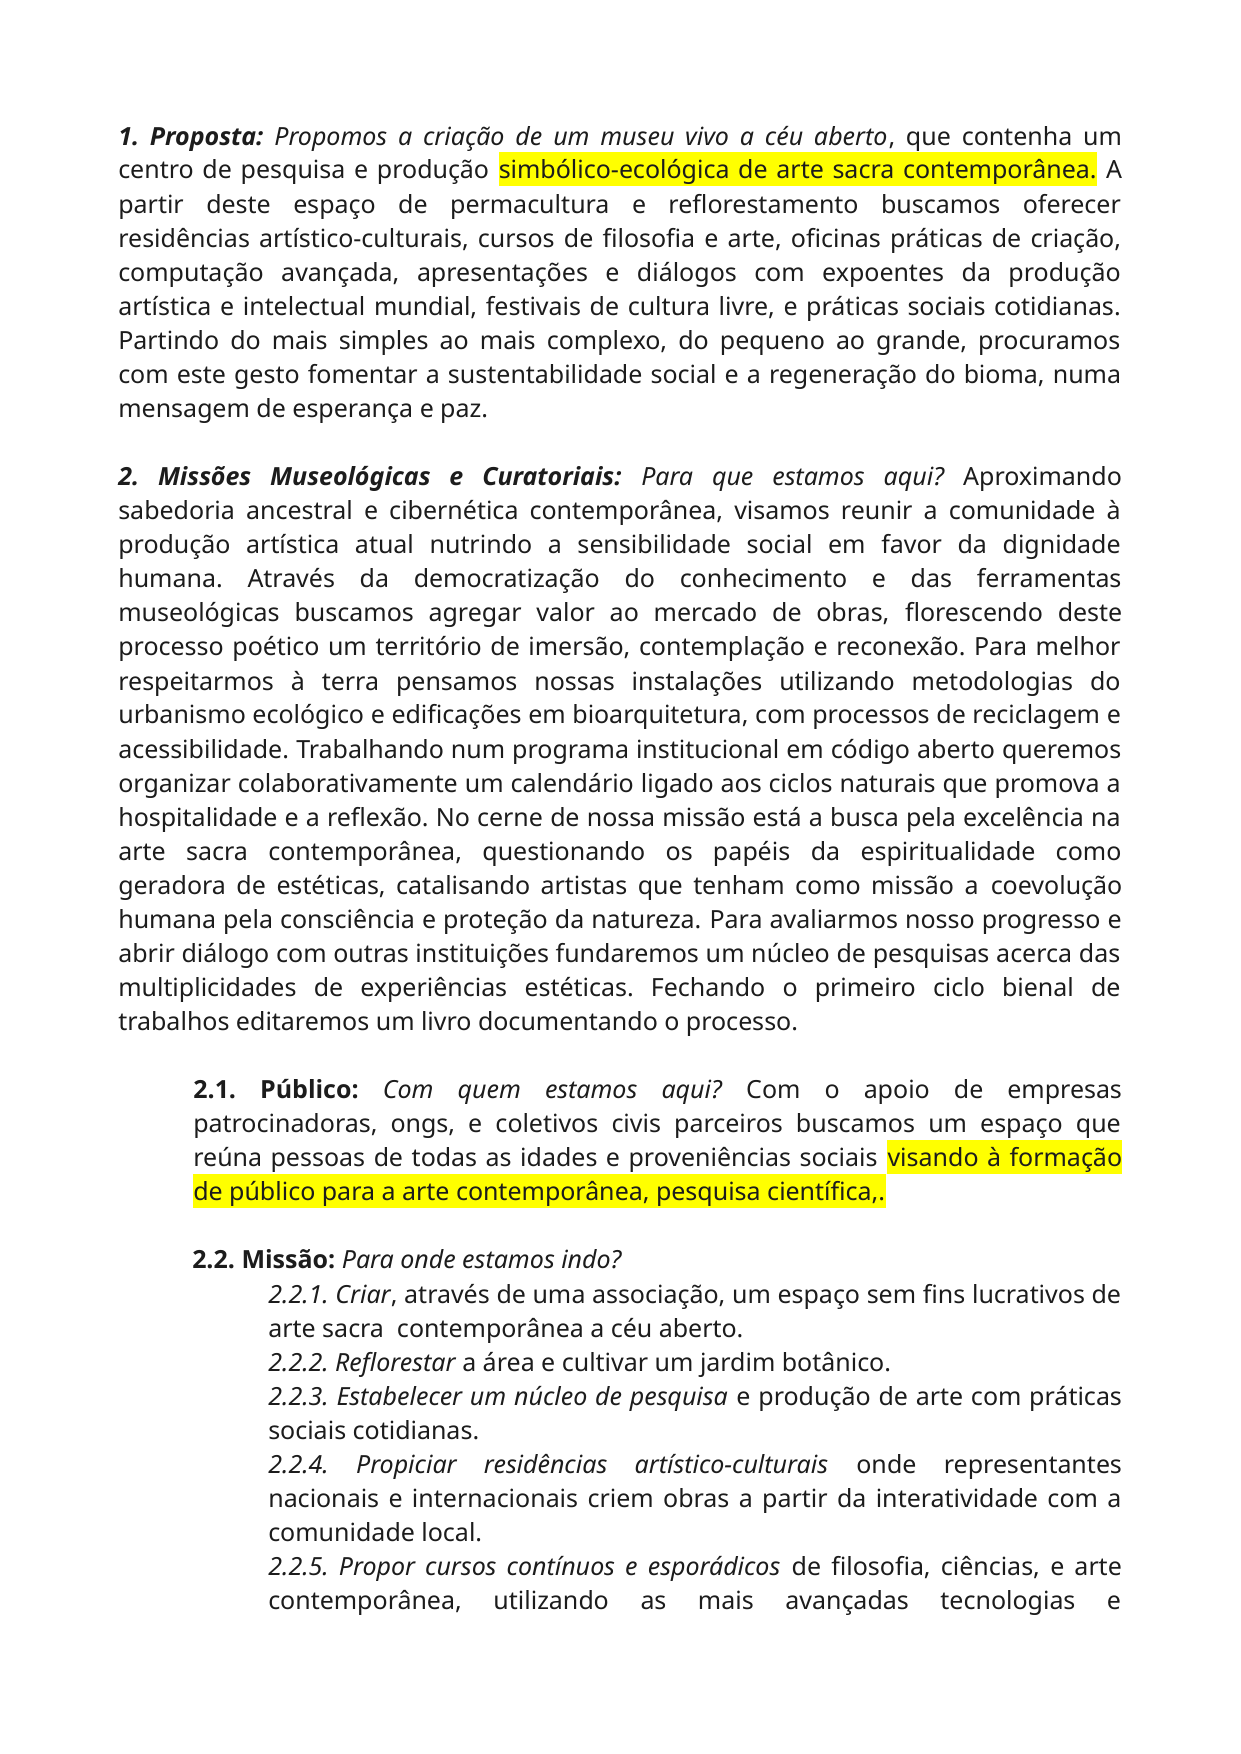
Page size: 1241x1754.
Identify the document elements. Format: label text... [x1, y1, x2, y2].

text 2.2.4. Propiciar residências artístico-culturais onde representantes nacionais e internacionais criem obras a partir da interatividade com a comunidade local. [268, 1447, 1122, 1549]
text 2.2.5. Propor cursos contínuos e esporádicos de filosofia, ciências, e arte contemporânea, utilizando as mais avançadas tecnologias e [268, 1549, 1122, 1617]
text 2. Missões Museológicas e Curatoriais: Para que estamos aqui? Aproximando sabedoria ancestral e cibernética contemporânea, visamos reunir a comunidade à produção artística atual nutrindo a sensibilidade social em favor da dignidade humana. Através da democratização do conhecimento e das ferramentas museológicas buscamos agregar valor ao mercado de obras, florescendo deste processo poético um território de imersão, contemplação e reconexão. Para melhor respeitarmos à terra pensamos nossas instalações utilizando metodologias do urbanismo ecológico e edificações em bioarquitetura, com processos de reciclagem e acessibilidade. Trabalhando num programa institucional em código aberto queremos organizar colaborativamente um calendário ligado aos ciclos naturais que promova a hospitalidade e a reflexão. No cerne de nossa missão está a busca pela excelência na arte sacra contemporânea, questionando os papéis da espiritualidade como geradora de estéticas, catalisando artistas que tenham como missão a coevolução humana pela consciência e proteção da natureza. Para avaliarmos nosso progresso e abrir diálogo com outras instituições fundaremos um núcleo de pesquisas acerca das multiplicidades de experiências estéticas. Fechando o primeiro ciclo bienal de trabalhos editaremos um livro documentando o processo. [118, 459, 1122, 1038]
text 2.2.3. Estabelecer um núcleo de pesquisa e produção de arte com práticas sociais cotidianas. [268, 1378, 1122, 1447]
text 2.2.1. Criar, através de uma associação, um espaço sem fins lucrativos de arte sacra contemporânea a céu aberto. [268, 1276, 1122, 1344]
text 1. Proposta: Propomos a criação de um museu vivo a céu aberto, que contenha um centro de pesquisa e produção simbólico-ecológica de arte sacra contemporânea. A partir deste espaço de permacultura e reflorestamento buscamos oferecer residências artístico-culturais, cursos de filosofia e arte, oficinas práticas de criação, computação avançada, apresentações e diálogos com expoentes da produção artística e intelectual mundial, festivais de cultura livre, e práticas sociais cotidianas. Partindo do mais simples ao mais complexo, do pequeno ao grande, procuramos com este gesto fomentar a sustentabilidade social e a regeneração do bioma, numa mensagem de esperança e paz. [118, 118, 1122, 425]
text 2.1. Público: Com quem estamos aqui? Com o apoio de empresas patrocinadoras, ongs, e coletivos civis parceiros buscamos um espaço que reúna pessoas de todas as idades e proveniências sociais visando à formação de público para a arte contemporânea, pesquisa científica,. [193, 1072, 1122, 1208]
text 2.2. Missão: Para onde estamos indo? [118, 1242, 1122, 1276]
text 2.2.2. Reflorestar a área e cultivar um jardim botânico. [268, 1344, 1122, 1378]
